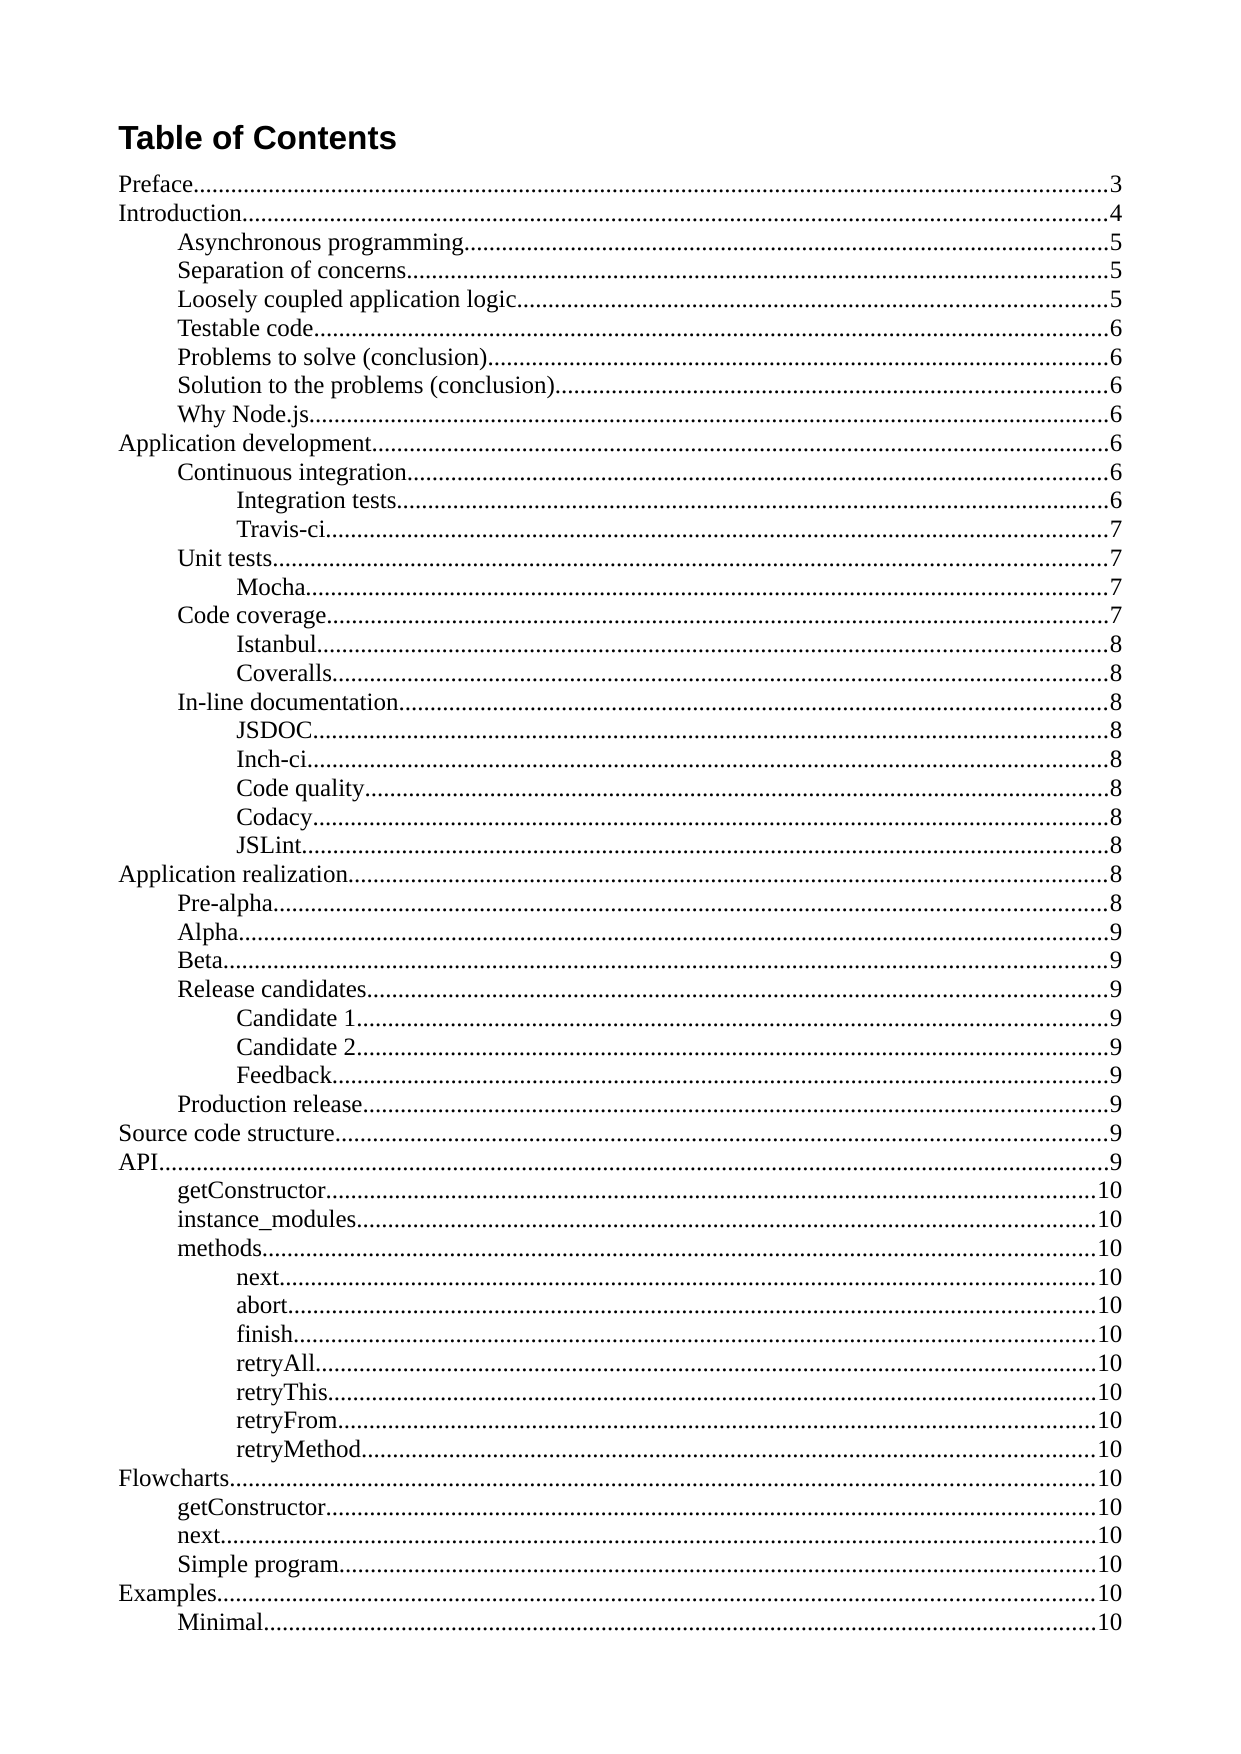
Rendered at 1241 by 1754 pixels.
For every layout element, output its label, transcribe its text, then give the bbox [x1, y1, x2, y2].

text JSDOC 8 [236, 715, 1122, 744]
text finish 10 [236, 1319, 1122, 1348]
text In-line documentation 8 [177, 687, 1122, 715]
text Flowcharts 10 [118, 1463, 1122, 1492]
text Introduction 4 [118, 198, 1122, 227]
text Application realization 8 [118, 859, 1122, 888]
text Preface 3 [118, 169, 1122, 198]
text getConstructor 10 [177, 1175, 1122, 1204]
text Loosely coupled application logic 5 [177, 284, 1122, 313]
text retryAll 10 [236, 1348, 1122, 1377]
text next 10 [236, 1262, 1122, 1290]
text Code quality 8 [236, 773, 1122, 802]
text retryThis 10 [236, 1377, 1122, 1405]
text Asynchronous programming 5 [177, 227, 1122, 255]
text Code coverage 7 [177, 600, 1122, 629]
text Mocha 7 [236, 572, 1122, 600]
text Coveralls 8 [236, 658, 1122, 687]
text methods 10 [177, 1233, 1122, 1262]
text Candidate 1 9 [236, 1003, 1122, 1032]
text retryMethod 10 [236, 1434, 1122, 1463]
text Examples 10 [118, 1578, 1122, 1607]
text Beta 9 [177, 945, 1122, 974]
text Istanbul 8 [236, 629, 1122, 658]
text Release candidates 9 [177, 974, 1122, 1003]
text API 9 [118, 1147, 1122, 1175]
text Integration tests 6 [236, 485, 1122, 514]
text Continuous integration 6 [177, 457, 1122, 485]
text Alpha 9 [177, 917, 1122, 945]
text Source code structure 9 [118, 1118, 1122, 1147]
text retryFrom 10 [236, 1405, 1122, 1434]
text Codacy 8 [236, 802, 1122, 830]
text Unit tests 7 [177, 543, 1122, 572]
text Inch-ci 8 [236, 744, 1122, 773]
text next 10 [177, 1520, 1122, 1549]
text Production release 9 [177, 1089, 1122, 1118]
text getConstructor 10 [177, 1492, 1122, 1520]
text Separation of concerns 5 [177, 255, 1122, 284]
text abort 10 [236, 1290, 1122, 1319]
text JSLint 8 [236, 830, 1122, 859]
text Minimal 10 [177, 1607, 1122, 1635]
text Candidate 2 9 [236, 1032, 1122, 1060]
text Simple program 10 [177, 1549, 1122, 1578]
text Application development 6 [118, 428, 1122, 457]
text Travis-ci 7 [236, 514, 1122, 543]
text instance_modules 10 [177, 1204, 1122, 1233]
text Solution to the problems (conclusion) 6 [177, 370, 1122, 399]
text Feedback 9 [236, 1060, 1122, 1089]
text Problems to solve (conclusion) 6 [177, 342, 1122, 370]
subtitle Table of Contents [118, 118, 1122, 157]
text Pre-alpha 8 [177, 888, 1122, 917]
text Why Node.js 6 [177, 399, 1122, 428]
text Testable code 6 [177, 313, 1122, 342]
